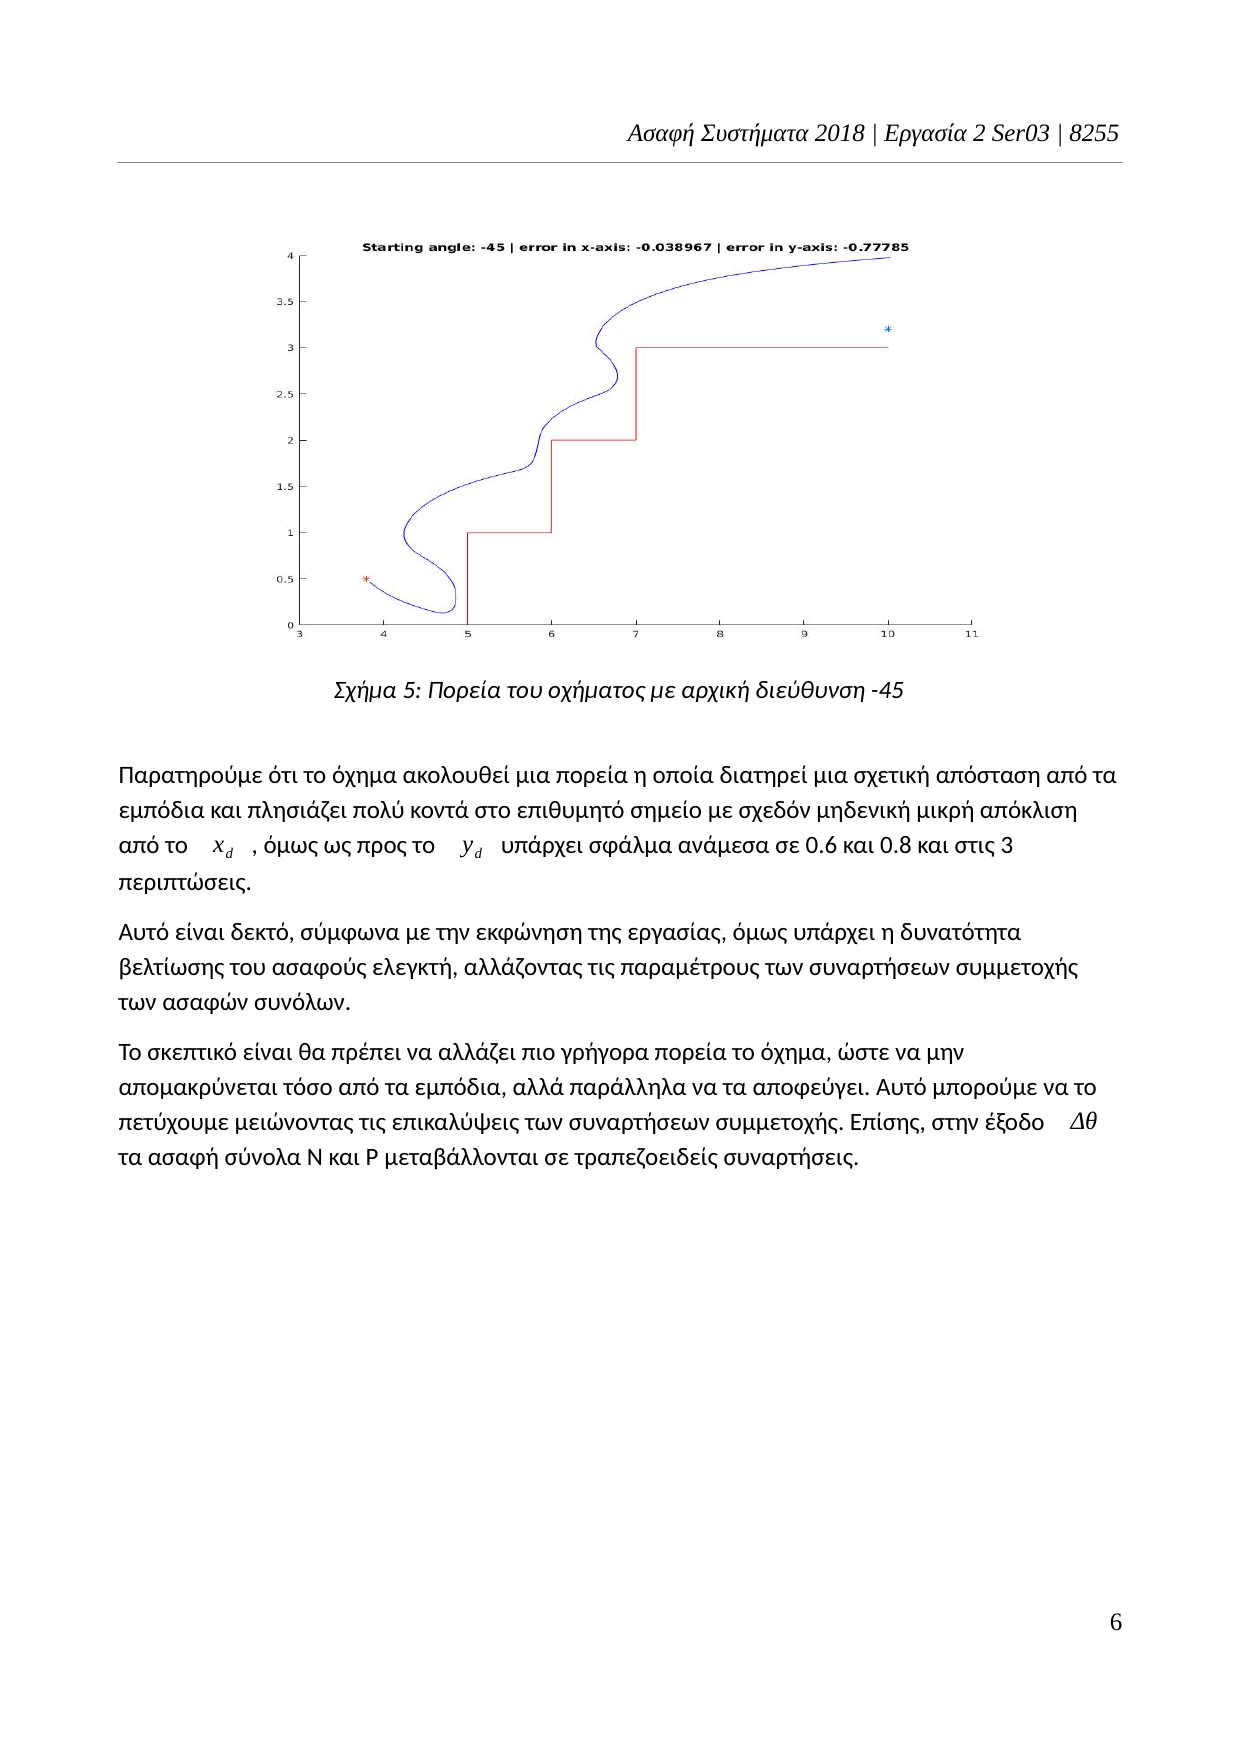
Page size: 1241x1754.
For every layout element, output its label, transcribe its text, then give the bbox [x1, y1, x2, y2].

text Παρατηρούμε ότι το όχημα ακολουθεί μια πορεία η οποία διατηρεί μια σχετική απόσταση από τα εμπόδια και πλησιάζει πολύ κοντά στο επιθυμητό σημείο με σχεδόν μηδενική μικρή απόκλιση από το , όμως ως προς το υπάρχει σφάλμα ανάμεσα σε 0.6 και 0.8 και στις 3 περιπτώσεις. [118, 759, 1122, 897]
text Σχήμα 5: Πορεία του οχήματος με αρχική διεύθυνση -45 [186, 675, 1054, 705]
picture [186, 222, 1054, 675]
text Αυτό είναι δεκτό, σύμφωνα με την εκφώνηση της εργασίας, όμως υπάρχει η δυνατότητα βελτίωσης του ασαφούς ελεγκτή, αλλάζοντας τις παραμέτρους των συναρτήσεων συμμετοχής των ασαφών συνόλων. [118, 916, 1122, 1017]
text [186, 204, 1054, 222]
text Το σκεπτικό είναι θα πρέπει να αλλάζει πιο γρήγορα πορεία το όχημα, ώστε να μην απομακρύνεται τόσο από τα εμπόδια, αλλά παράλληλα να τα αποφεύγει. Αυτό μπορούμε να το πετύχουμε μειώνοντας τις επικαλύψεις των συναρτήσεων συμμετοχής. Επίσης, στην έξοδο τα ασαφή σύνολα Ν και Ρ μεταβάλλονται σε τραπεζοειδείς συναρτήσεις. [118, 1036, 1122, 1171]
